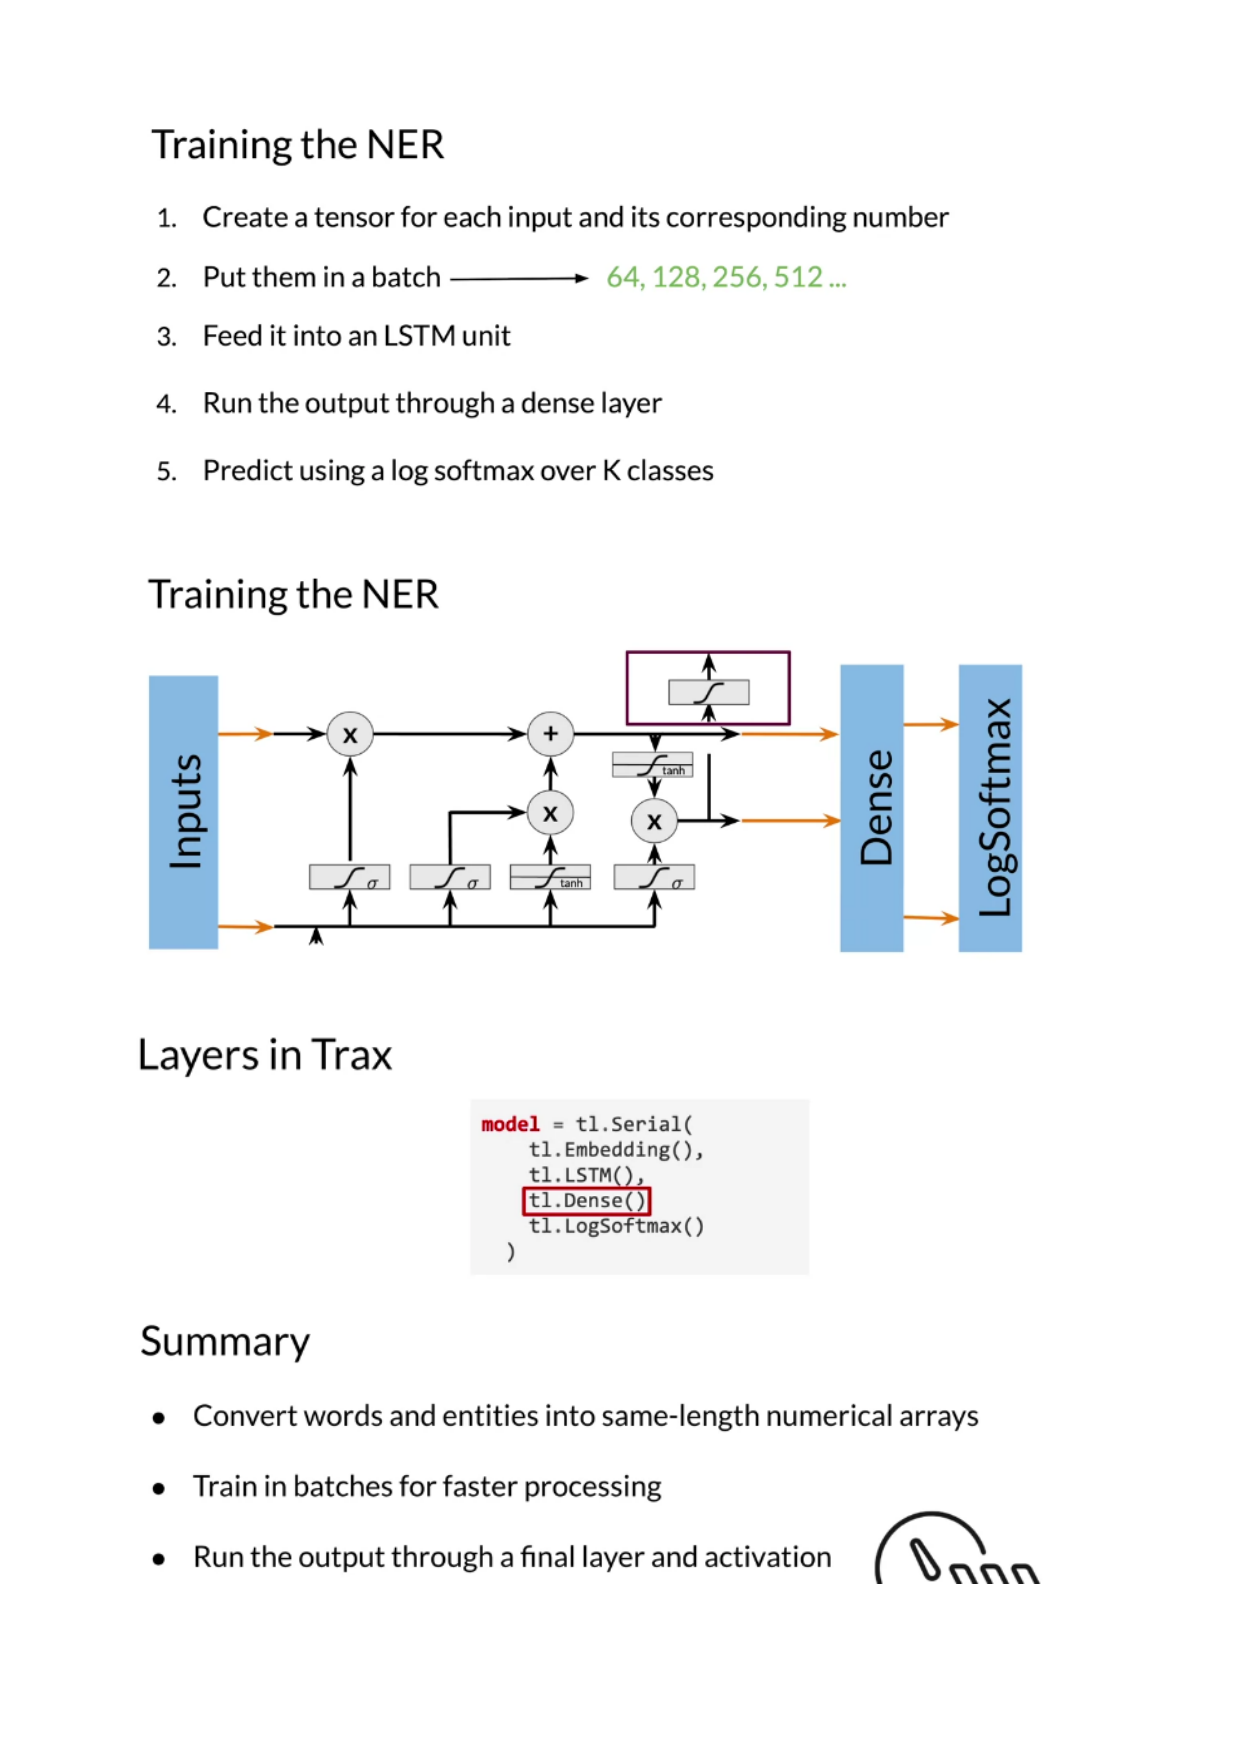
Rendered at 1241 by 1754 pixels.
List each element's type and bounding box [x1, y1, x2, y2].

picture [118, 566, 1123, 971]
picture [113, 1316, 1118, 1584]
picture [118, 118, 1123, 508]
picture [118, 1027, 1123, 1302]
